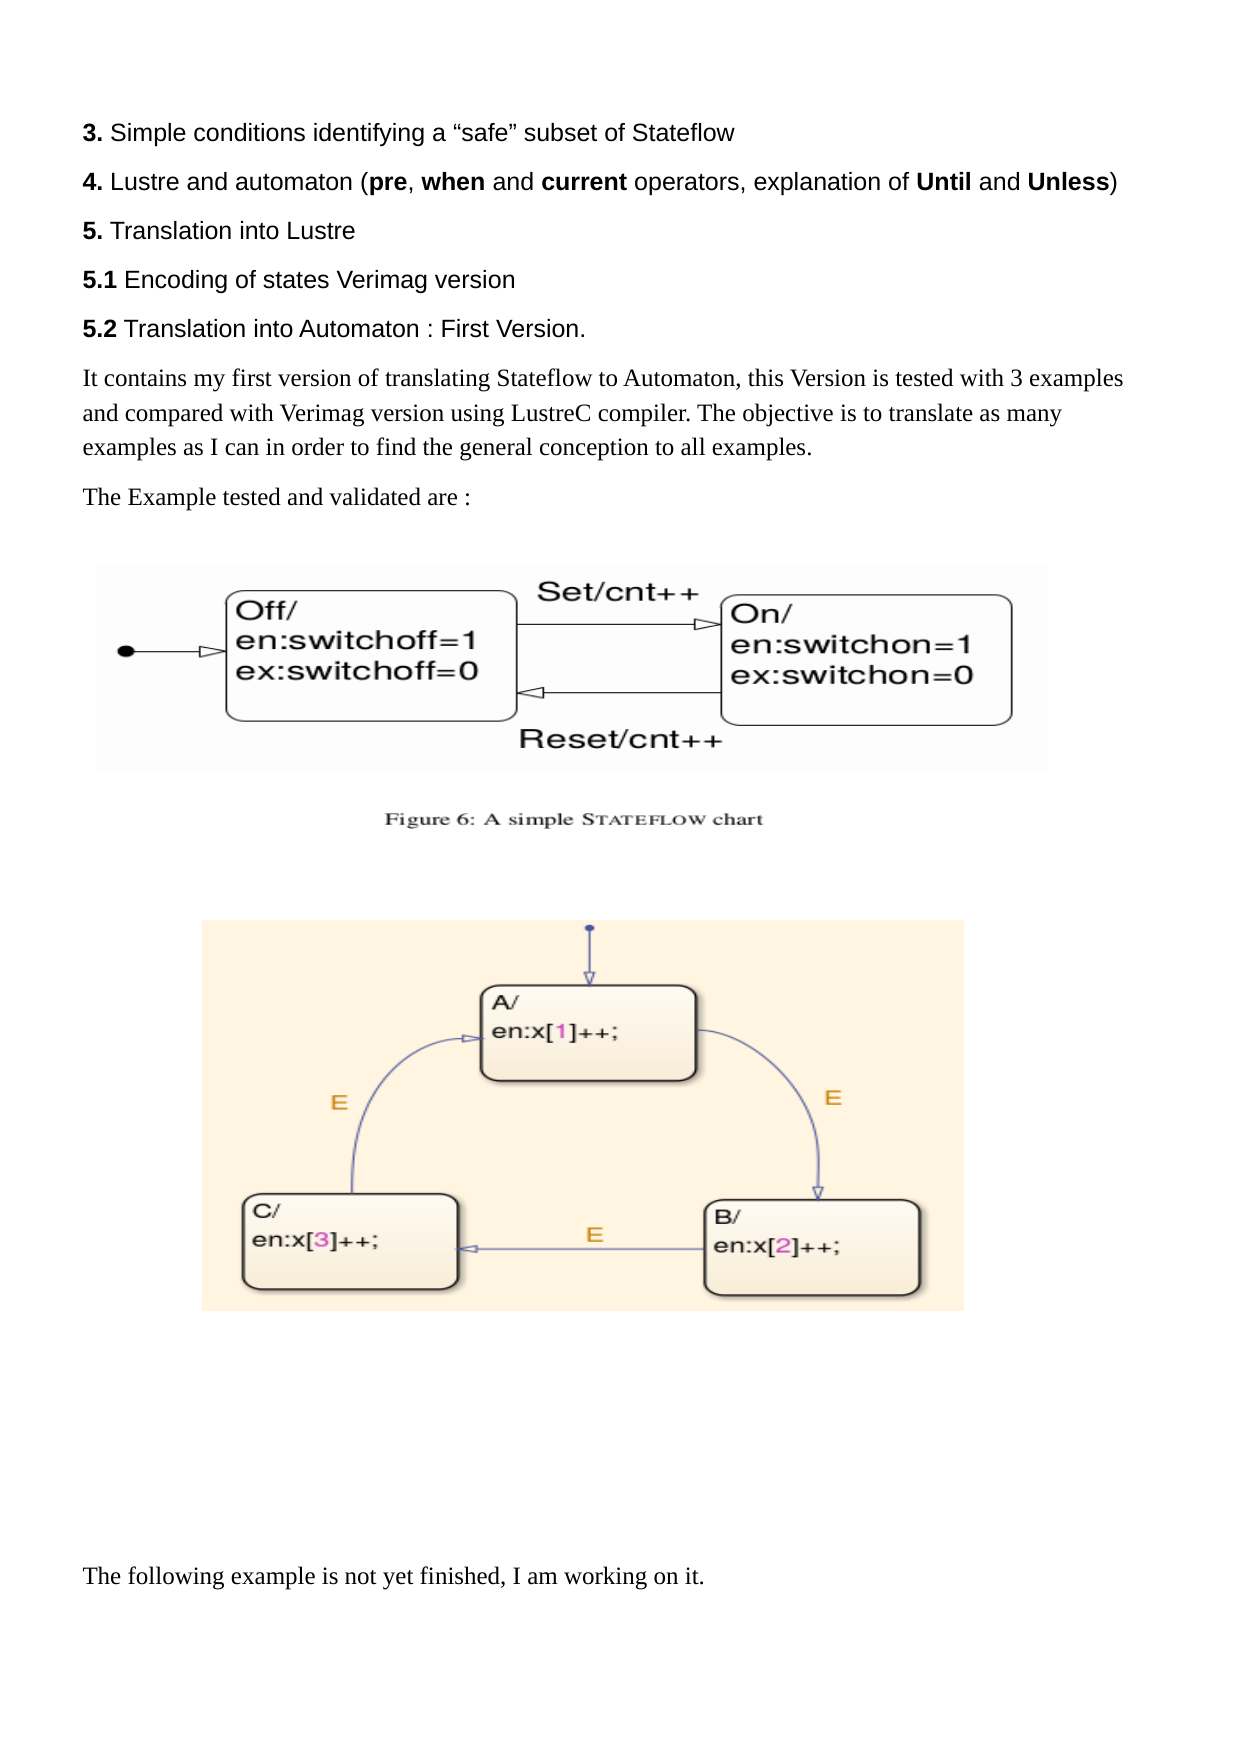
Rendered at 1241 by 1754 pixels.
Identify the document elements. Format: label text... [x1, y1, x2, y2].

text 5.1 Encoding of states Verimag version [82, 265, 1162, 294]
text 5.2 Translation into Automaton : First Version. [82, 314, 1162, 343]
picture [90, 566, 1094, 850]
text 5. Translation into Lustre [82, 216, 1162, 245]
text 3. Simple conditions identifying a “safe” subset of Stateflow [82, 118, 1162, 147]
text The Example tested and validated are : [82, 482, 1162, 510]
picture [201, 920, 965, 1311]
text The following example is not yet finished, I am working on it. [82, 1561, 1162, 1590]
text 4. Lustre and automaton (pre, when and current operators, explanation of Until and Unless) [82, 167, 1162, 196]
text It contains my first version of translating Stateflow to Automaton, this Version is tested with 3 examples and compared with Verimag version using LustreC compiler. The objective is to translate as many examples as I can in order to find the general conception to all examples. [82, 363, 1162, 461]
